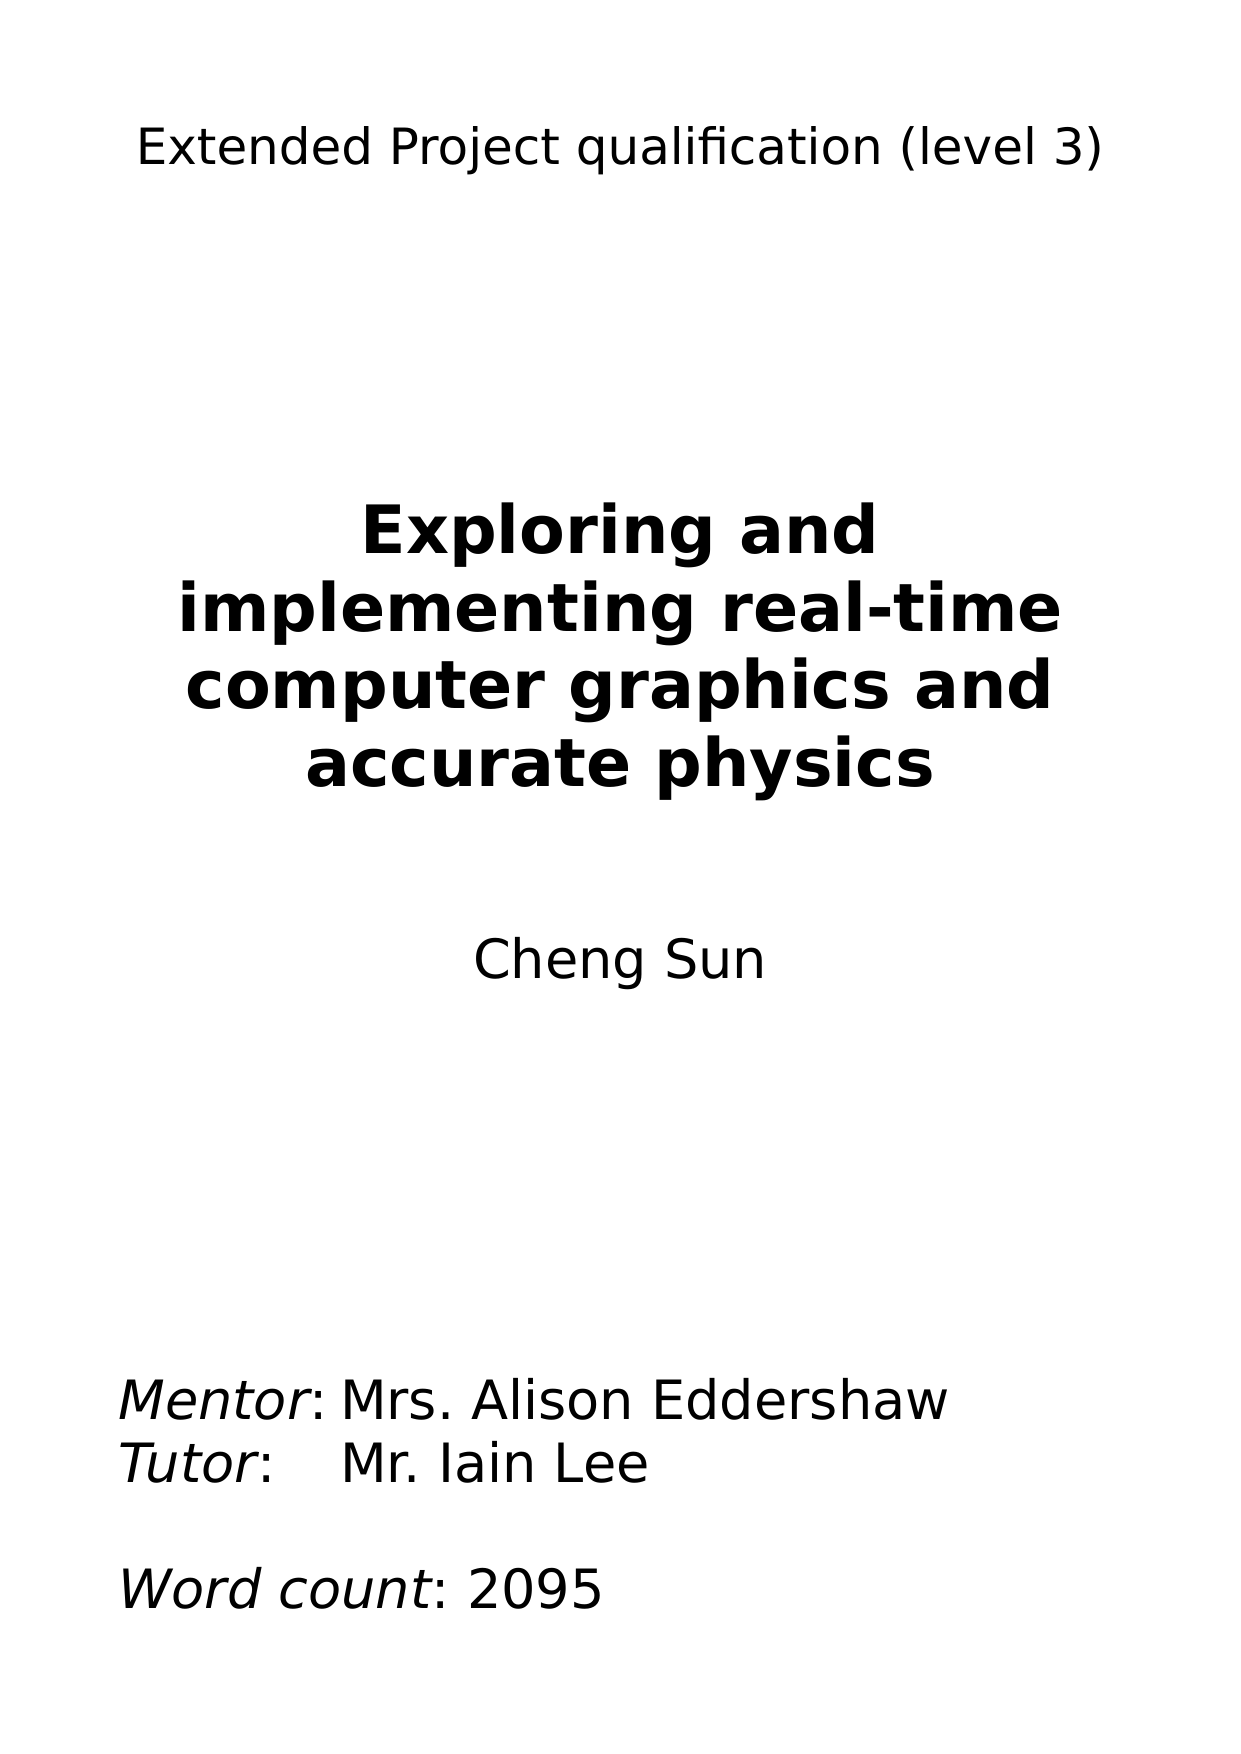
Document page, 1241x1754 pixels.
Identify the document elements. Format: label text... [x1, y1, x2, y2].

text Mentor: Mrs. Alison Eddershaw [118, 1369, 1122, 1432]
text Word count: 2095 [118, 1558, 1122, 1621]
text Cheng Sun [118, 928, 1122, 991]
text Tutor: Mr. Iain Lee [118, 1432, 1122, 1495]
text Exploring and implementing real-time computer graphics and accurate physics [118, 491, 1122, 802]
text Extended Project qualification (level 3) [118, 118, 1122, 176]
